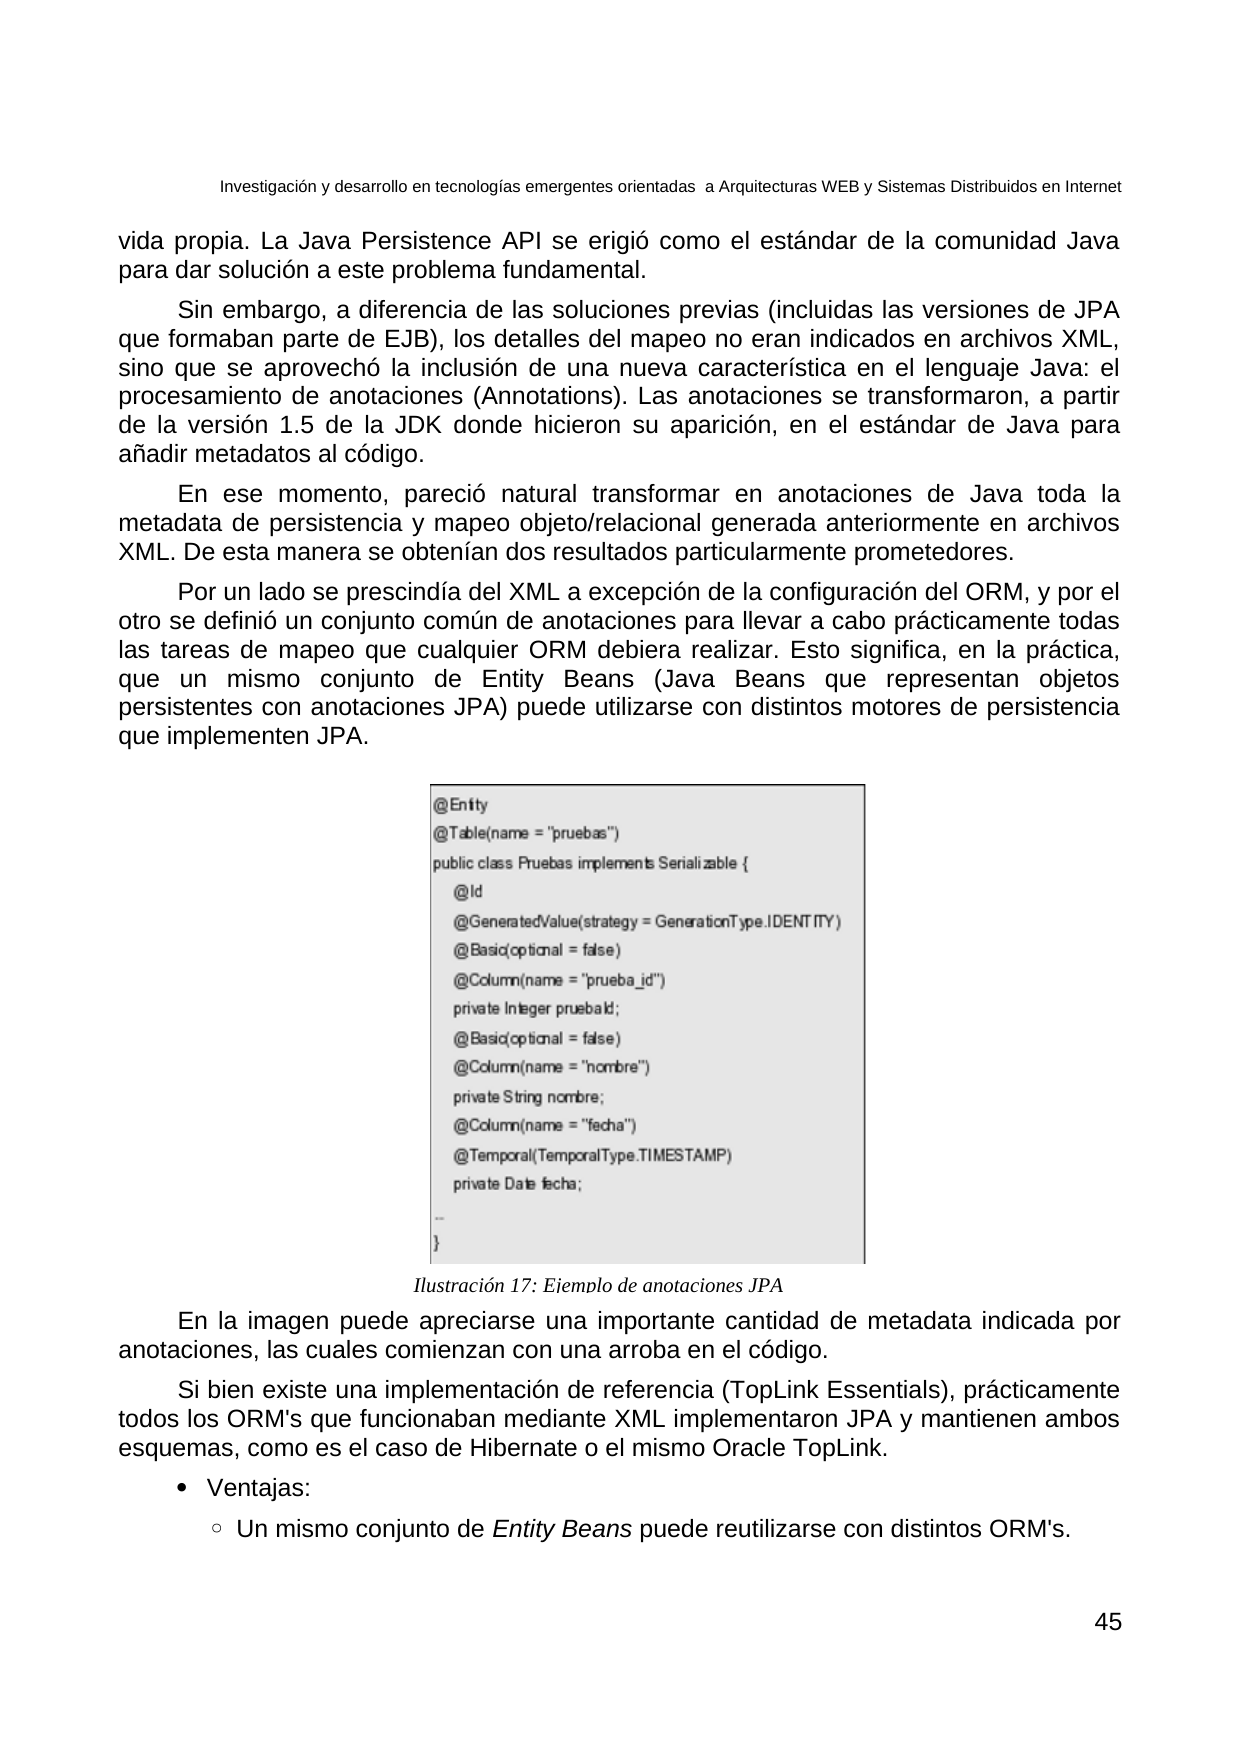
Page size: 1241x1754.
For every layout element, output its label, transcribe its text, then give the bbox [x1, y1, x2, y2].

picture [430, 784, 866, 1264]
text Por un lado se prescindía del XML a excepción de la configuración del ORM, y por el otro se definió un conjunto común de anotaciones para llevar a cabo prácticamente todas las tareas de mapeo que cualquier ORM debiera realizar. Esto significa, en la práctica, que un mismo conjunto de Entity Beans (Java Beans que representan objetos persistentes con anotaciones JPA) puede utilizarse con distintos motores de persistencia que implementen JPA. [370, 721, 1122, 750]
list Un mismo conjunto de Entity Beans puede reutilizarse con distintos ORM's. [207, 1514, 1122, 1543]
list Ventajas: [318, 1473, 1122, 1502]
text Por un lado se prescindía del XML a excepción de la configuración del ORM, y por el otro se definió un conjunto común de anotaciones para llevar a cabo prácticamente todas las tareas de mapeo que cualquier ORM debiera realizar. Esto significa, en la práctica, que un mismo conjunto de Entity Beans (Java Beans que representan objetos persistentes con anotaciones JPA) puede utilizarse con distintos motores de persistencia que implementen JPA. [118, 577, 1122, 606]
list Ventajas: [177, 1473, 207, 1502]
text Si bien existe una implementación de referencia (TopLink Essentials), prácticamente todos los ORM's que funcionaban mediante XML implementaron JPA y mantienen ambos esquemas, como es el caso de Hibernate o el mismo Oracle TopLink. [889, 1433, 1122, 1461]
text Ilustración 17: Ejemplo de anotaciones JPA [785, 1273, 879, 1293]
text En la imagen puede apreciarse una importante cantidad de metadata indicada por anotaciones, las cuales comienzan con una arroba en el código. [830, 1335, 1122, 1363]
text La plataforma EJB (Enterprise Java Beans) incorporaba su propio método de persistencia desde las primeras versiones. Sin embargo, a partir de su versión 3.0 esta solución de persistencia y mapeo objeto relacional se desprendió de EJB y pasó a tener vida propia. La Java Persistence API se erigió como el estándar de la comunidad Java para dar solución a este problema fundamental. [118, 254, 1122, 283]
text Sin embargo, a diferencia de las soluciones previas (incluidas las versiones de JPA que formaban parte de EJB), los detalles del mapeo no eran indicados en archivos XML, sino que se aprovechó la inclusión de una nueva característica en el lenguaje Java: el procesamiento de anotaciones (Annotations). Las anotaciones se transformaron, a partir de la versión 1.5 de la JDK donde hicieron su aparición, en el estándar de Java para añadir metadatos al código. [425, 439, 1122, 468]
